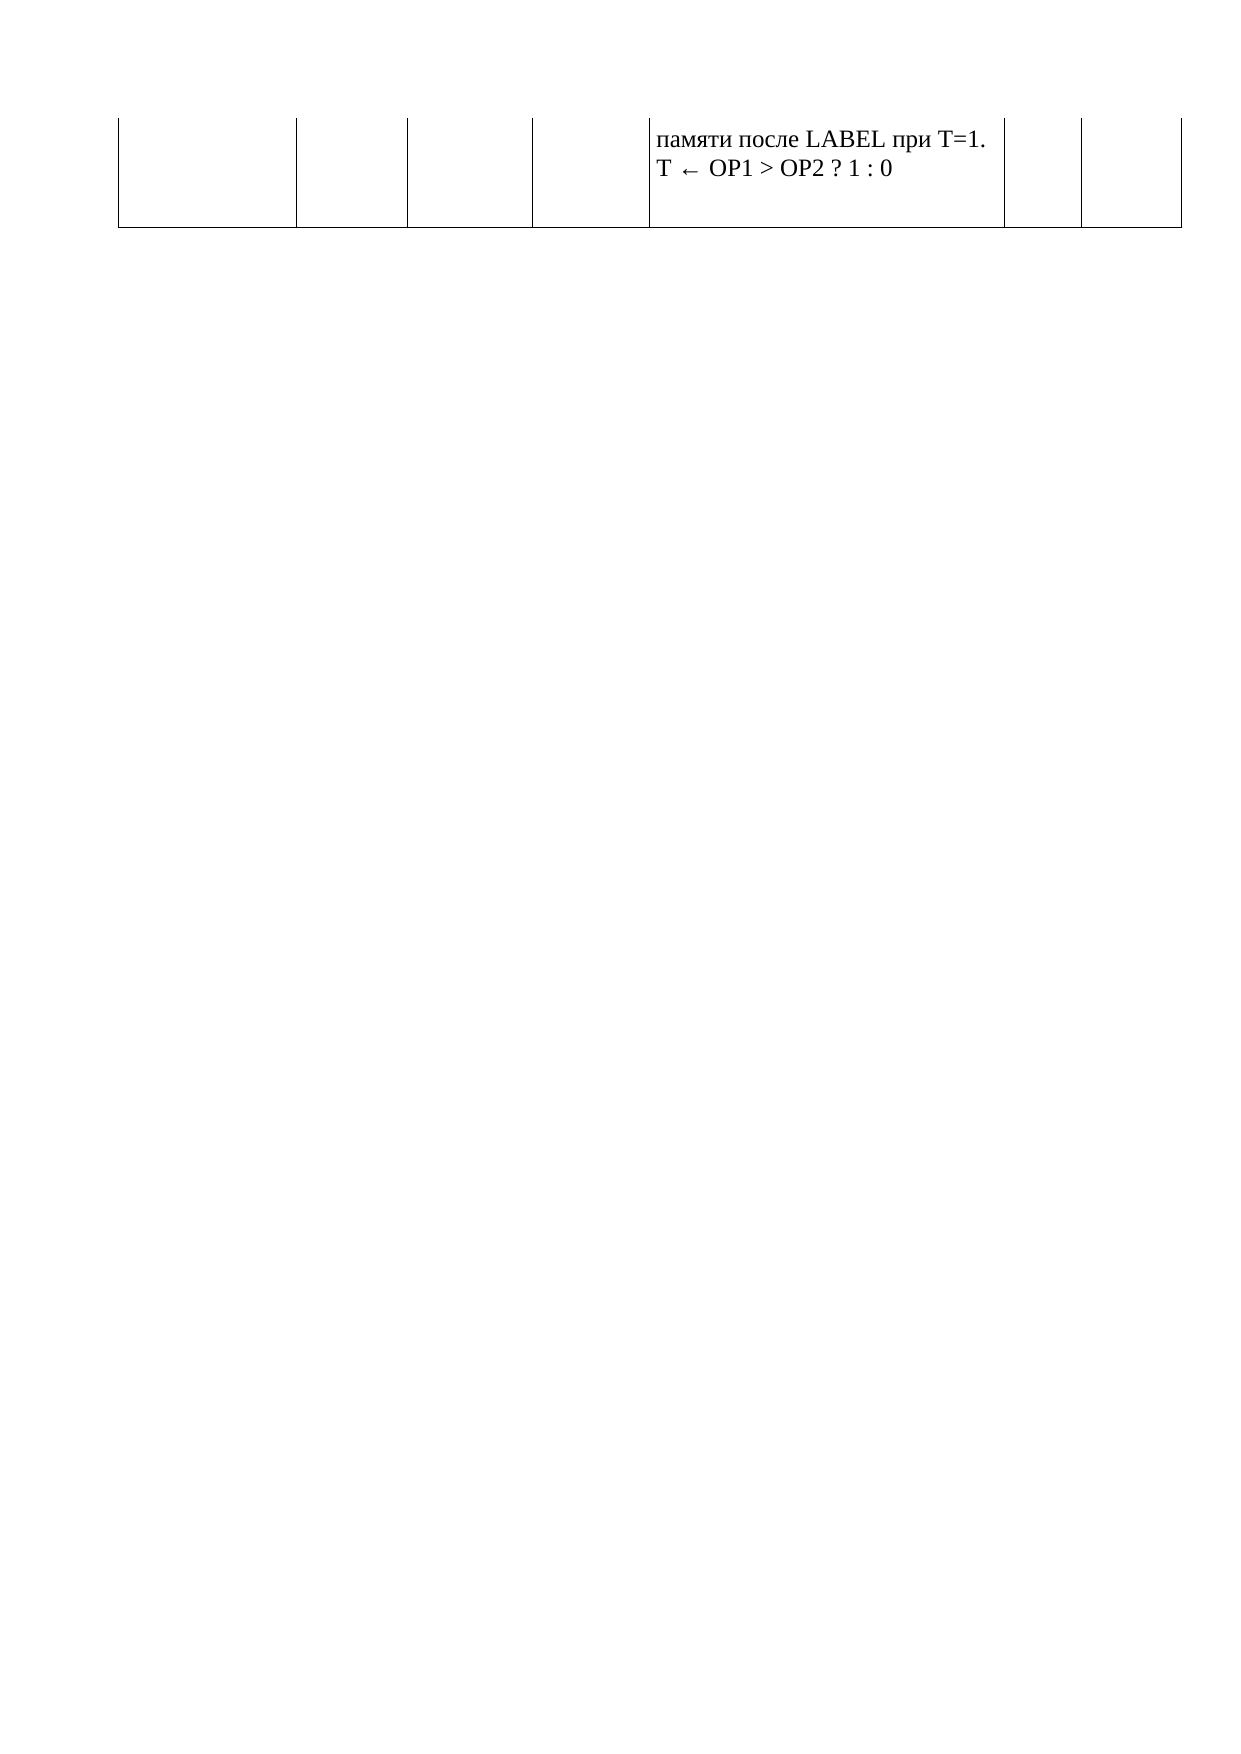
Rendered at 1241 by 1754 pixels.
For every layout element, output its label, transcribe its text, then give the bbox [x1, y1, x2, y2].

table_cell [650, 187, 1004, 227]
table_cell [1005, 187, 1081, 227]
table_cell [1005, 118, 1081, 187]
table_cell [1082, 187, 1181, 227]
table_cell [1082, 118, 1181, 187]
table_cell [119, 118, 296, 187]
table_cell [408, 118, 532, 187]
table_cell [119, 187, 296, 227]
table_cell памяти после LABEL при T=1. T ← OP1 > OP2 ? 1 : 0 [650, 118, 1004, 187]
table_cell [408, 187, 532, 227]
table_cell [533, 187, 649, 227]
table_cell [297, 187, 407, 227]
table_cell [533, 118, 649, 187]
table_cell [297, 118, 407, 187]
